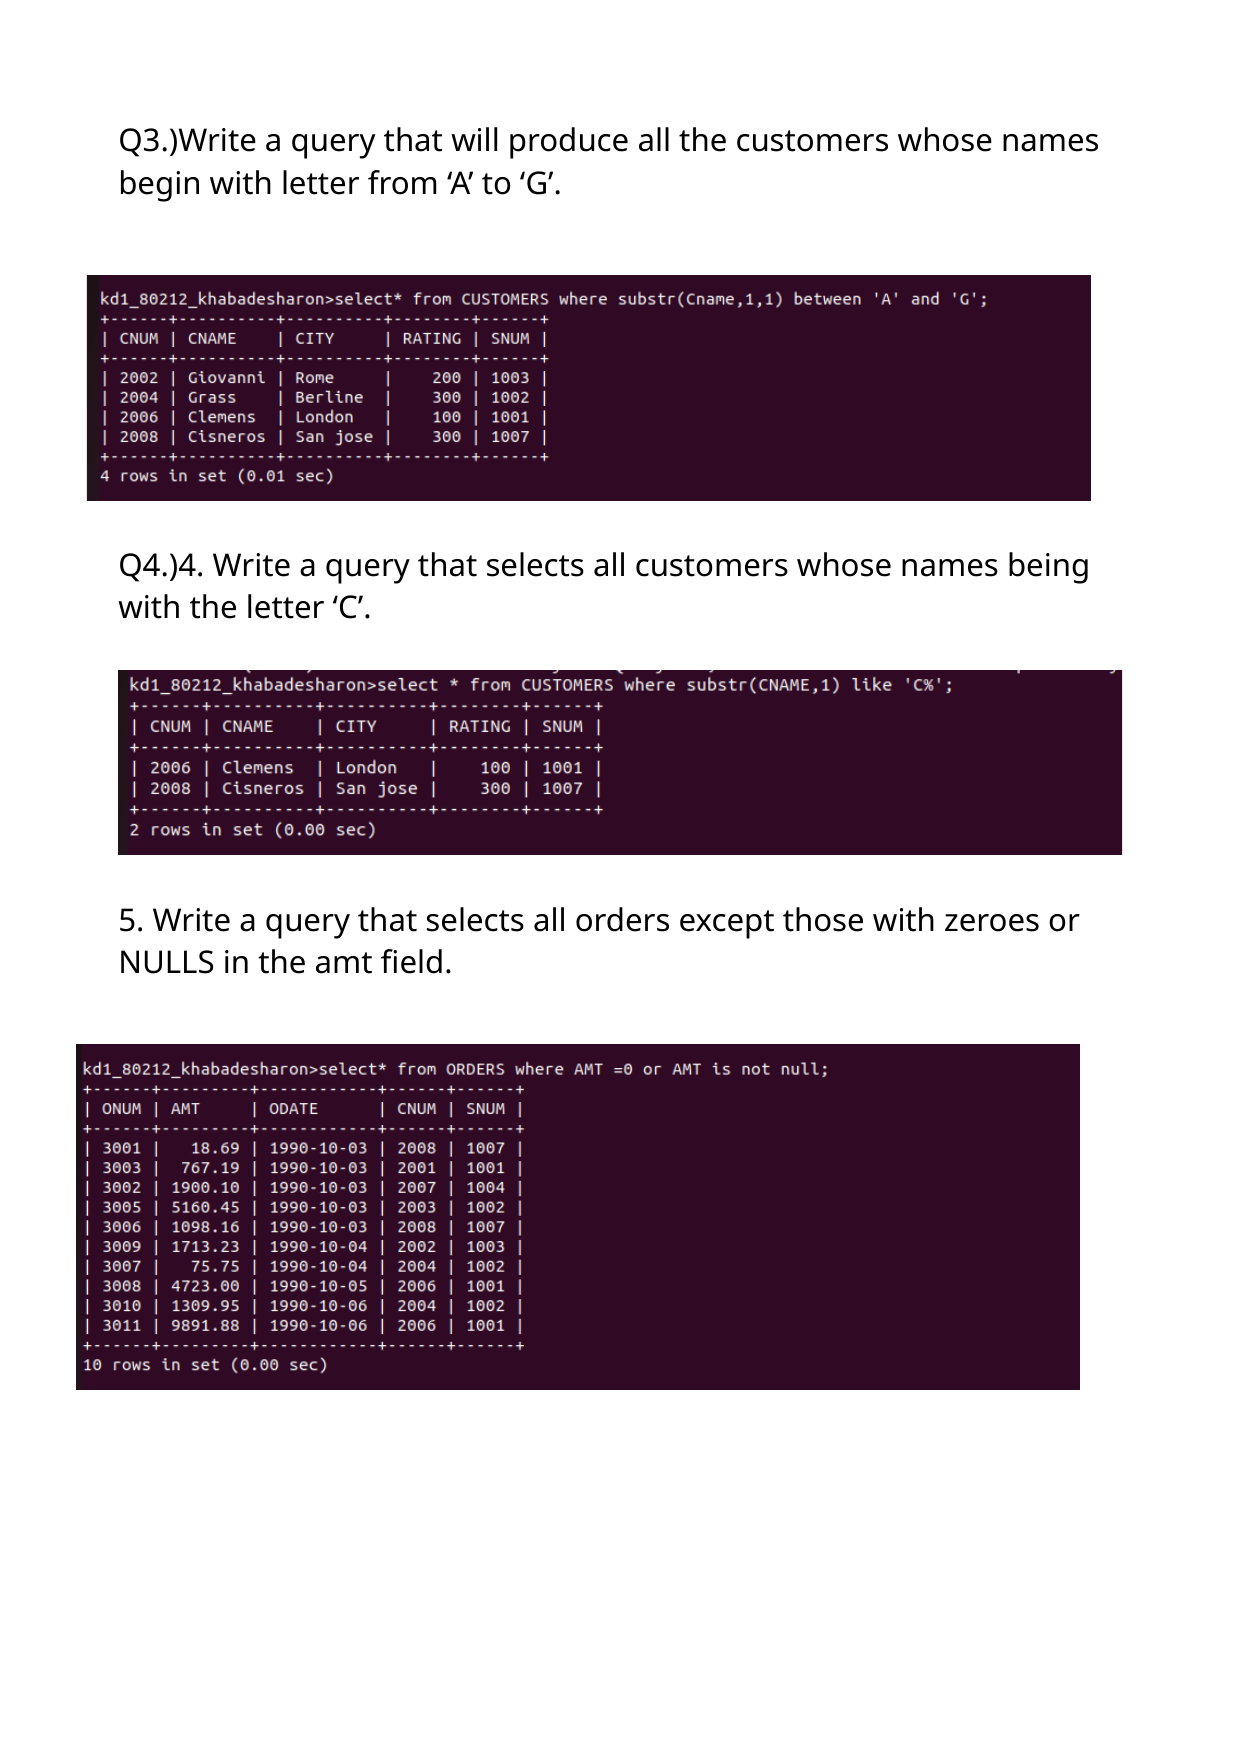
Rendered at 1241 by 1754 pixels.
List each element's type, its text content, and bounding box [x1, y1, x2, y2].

picture [118, 670, 1123, 855]
text 5. Write a query that selects all orders except those with zeroes or NULLS in the amt field. [118, 898, 1122, 983]
text Q3.)Write a query that will produce all the customers whose names begin with letter from ‘A’ to ‘G’. [118, 118, 1122, 203]
picture [86, 275, 1091, 501]
picture [76, 1044, 1080, 1390]
text Q4.)4. Write a query that selects all customers whose names being with the letter ‘C’. [118, 543, 1122, 628]
